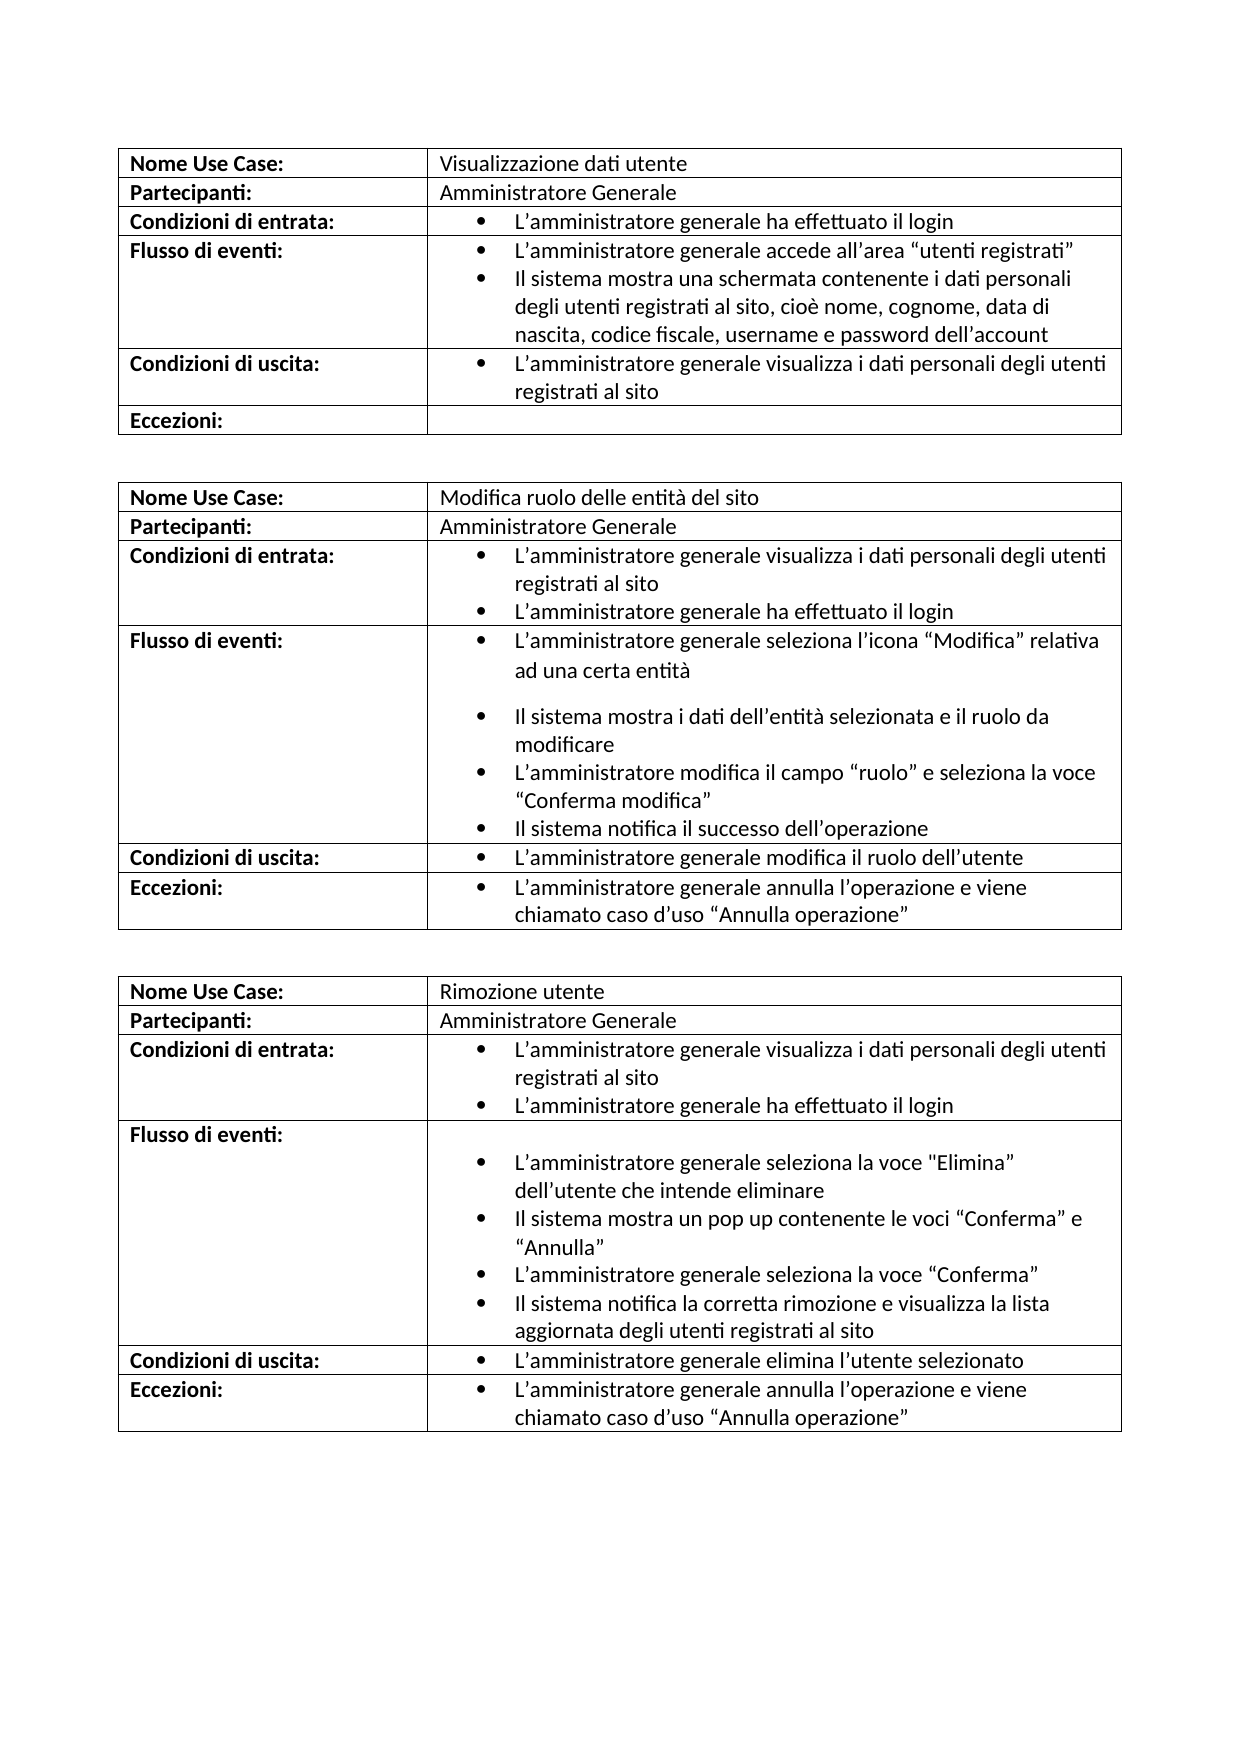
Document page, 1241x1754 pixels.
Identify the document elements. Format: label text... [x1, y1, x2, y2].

table_cell Flusso di eventi: [119, 626, 427, 842]
table_cell Partecipanti: [119, 1006, 427, 1034]
table_cell Amministratore Generale [428, 512, 1121, 540]
table_header Nome Use Case: [119, 483, 427, 511]
table_cell L’amministratore generale visualizza i dati personali degli utenti registrati al sito L’amministratore generale ha effettuato il login [428, 1035, 1121, 1119]
table_cell Flusso di eventi: [119, 236, 427, 348]
table_cell Condizioni di uscita: [119, 349, 427, 405]
table_header Modifica ruolo delle entità del sito [428, 483, 1121, 511]
table_cell Eccezioni: [119, 873, 427, 929]
table_header Rimozione utente [428, 977, 1121, 1005]
table_cell L’amministratore generale visualizza i dati personali degli utenti registrati al sito [428, 349, 1121, 405]
table_cell Flusso di eventi: [119, 1121, 427, 1345]
table_cell Condizioni di entrata: [119, 541, 427, 625]
table_cell L’amministratore generale seleziona la voce "Elimina” dell’utente che intende eliminare Il sistema mostra un pop up contenente le voci “Conferma” e “Annulla” L’amministratore generale seleziona la voce “Conferma” Il sistema notifica la corretta rimozione e visualizza la lista aggiornata degli utenti registrati al sito [428, 1121, 1121, 1345]
table_cell L’amministratore generale accede all’area “utenti registrati” Il sistema mostra una schermata contenente i dati personali degli utenti registrati al sito, cioè nome, cognome, data di nascita, codice fiscale, username e password dell’account [428, 236, 1121, 348]
table_cell Condizioni di entrata: [119, 1035, 427, 1119]
table_cell L’amministratore generale visualizza i dati personali degli utenti registrati al sito L’amministratore generale ha effettuato il login [428, 541, 1121, 625]
table_cell Condizioni di uscita: [119, 844, 427, 872]
table_header Visualizzazione dati utente [428, 149, 1121, 177]
table_cell L’amministratore generale annulla l’operazione e viene chiamato caso d’uso “Annulla operazione” [428, 873, 1121, 929]
table_cell Condizioni di uscita: [119, 1346, 427, 1374]
table_cell Amministratore Generale [428, 178, 1121, 206]
table_cell Partecipanti: [119, 178, 427, 206]
table_cell Condizioni di entrata: [119, 207, 427, 235]
table_cell Eccezioni: [119, 1375, 427, 1431]
table_cell L’amministratore generale annulla l’operazione e viene chiamato caso d’uso “Annulla operazione” [428, 1375, 1121, 1431]
table_cell L’amministratore generale ha effettuato il login [428, 207, 1121, 235]
table_cell Eccezioni: [119, 406, 427, 434]
table_cell L’amministratore generale modifica il ruolo dell’utente [428, 844, 1121, 872]
table_header Nome Use Case: [119, 977, 427, 1005]
table_cell Partecipanti: [119, 512, 427, 540]
table_cell Amministratore Generale [428, 1006, 1121, 1034]
table_cell L’amministratore generale seleziona l’icona “Modifica” relativa ad una certa entità Il sistema mostra i dati dell’entità selezionata e il ruolo da modificare L’amministratore modifica il campo “ruolo” e seleziona la voce “Conferma modifica” Il sistema notifica il successo dell’operazione [428, 626, 1121, 842]
table_header Nome Use Case: [119, 149, 427, 177]
table_cell L’amministratore generale elimina l’utente selezionato [428, 1346, 1121, 1374]
table_cell [428, 406, 1121, 434]
